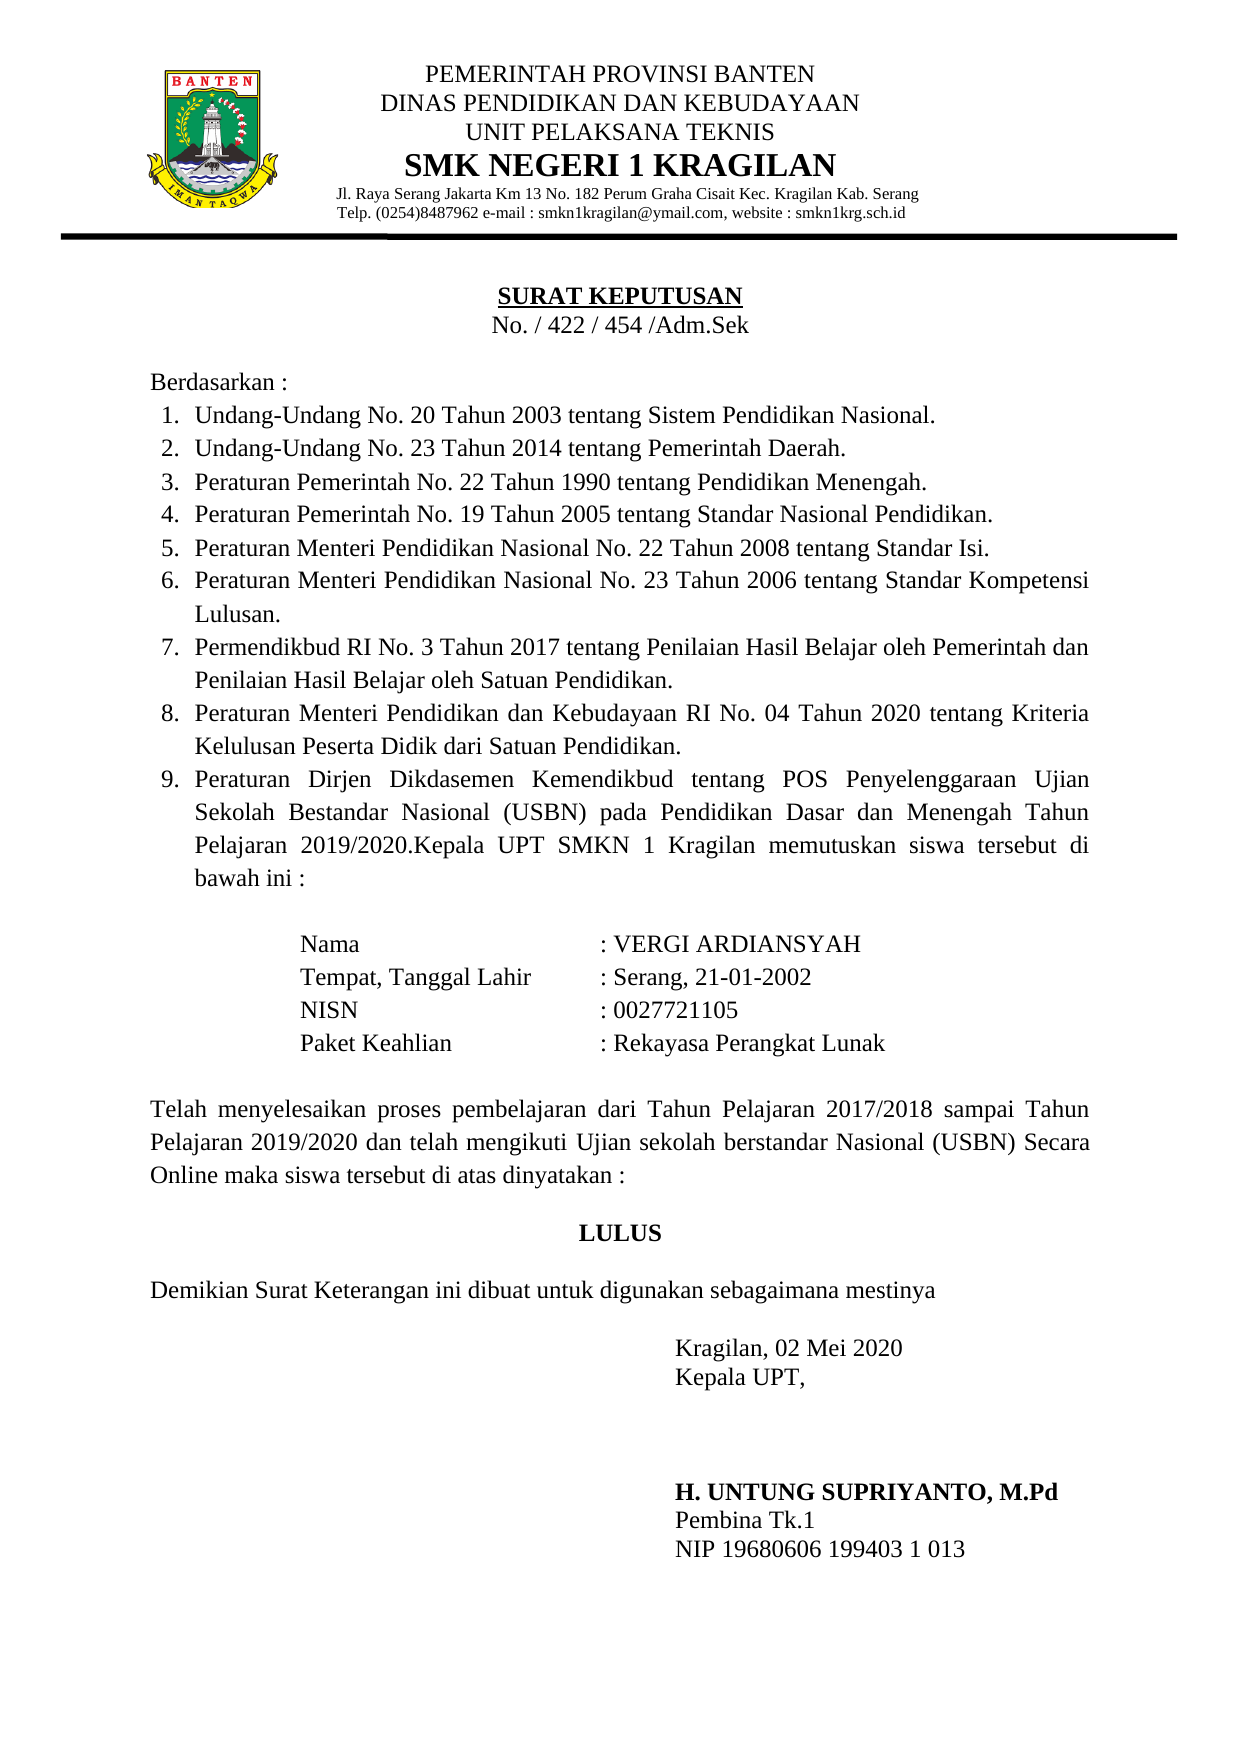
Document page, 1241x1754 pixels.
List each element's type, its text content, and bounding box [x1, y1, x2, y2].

text LULUS [150, 1218, 1090, 1247]
list Permendikbud RI No. 3 Tahun 2017 tentang Penilaian Hasil Belajar oleh Pemerintah dan Penilaian Hasil Belajar oleh Satuan Pendidikan. [179, 632, 1090, 693]
text Pembina Tk.1 [150, 1506, 1090, 1534]
text Nama : VERGI ARDIANSYAH [150, 929, 1090, 958]
text Demikian Surat Keterangan ini dibuat untuk digunakan sebagaimana mestinya [150, 1276, 1090, 1304]
text Tempat, Tanggal Lahir : Serang, 21-01-2002 [150, 962, 1090, 991]
text Berdasarkan : [150, 367, 1090, 396]
list Peraturan Menteri Pendidikan Nasional No. 22 Tahun 2008 tentang Standar Isi. [179, 533, 1090, 561]
list Peraturan Dirjen Dikdasemen Kemendikbud tentang POS Penyelenggaraan Ujian Sekolah Bestandar Nasional (USBN) pada Pendidikan Dasar dan Menengah Tahun Pelajaran 2019/2020.Kepala UPT SMKN 1 Kragilan memutuskan siswa tersebut di bawah ini : [179, 764, 1090, 892]
list Peraturan Pemerintah No. 19 Tahun 2005 tentang Standar Nasional Pendidikan. [179, 499, 1090, 528]
list Peraturan Menteri Pendidikan Nasional No. 23 Tahun 2006 tentang Standar Kompetensi Lulusan. [179, 566, 1090, 627]
text H. UNTUNG SUPRIYANTO, M.Pd [150, 1477, 1090, 1506]
text Paket Keahlian : Rekayasa Perangkat Lunak [150, 1028, 1090, 1057]
text NIP 19680606 199403 1 013 [150, 1534, 1090, 1563]
text Kragilan, 02 Mei 2020 [150, 1333, 1090, 1362]
list Undang-Undang No. 23 Tahun 2014 tentang Pemerintah Daerah. [179, 433, 1090, 462]
text SURAT KEPUTUSAN [150, 281, 1090, 310]
text No. / 422 / 454 /Adm.Sek [150, 310, 1090, 339]
text Telah menyelesaikan proses pembelajaran dari Tahun Pelajaran 2017/2018 sampai Tahun Pelajaran 2019/2020 dan telah mengikuti Ujian sekolah berstandar Nasional (USBN) Secara Online maka siswa tersebut di atas dinyatakan : [150, 1094, 1090, 1189]
list Peraturan Menteri Pendidikan dan Kebudayaan RI No. 04 Tahun 2020 tentang Kriteria Kelulusan Peserta Didik dari Satuan Pendidikan. [179, 698, 1090, 759]
list Undang-Undang No. 20 Tahun 2003 tentang Sistem Pendidikan Nasional. [179, 401, 1090, 429]
picture [146, 70, 279, 208]
text NISN : 0027721105 [150, 995, 1090, 1024]
text Kepala UPT, [150, 1362, 1090, 1391]
list Peraturan Pemerintah No. 22 Tahun 1990 tentang Pendidikan Menengah. [179, 467, 1090, 495]
